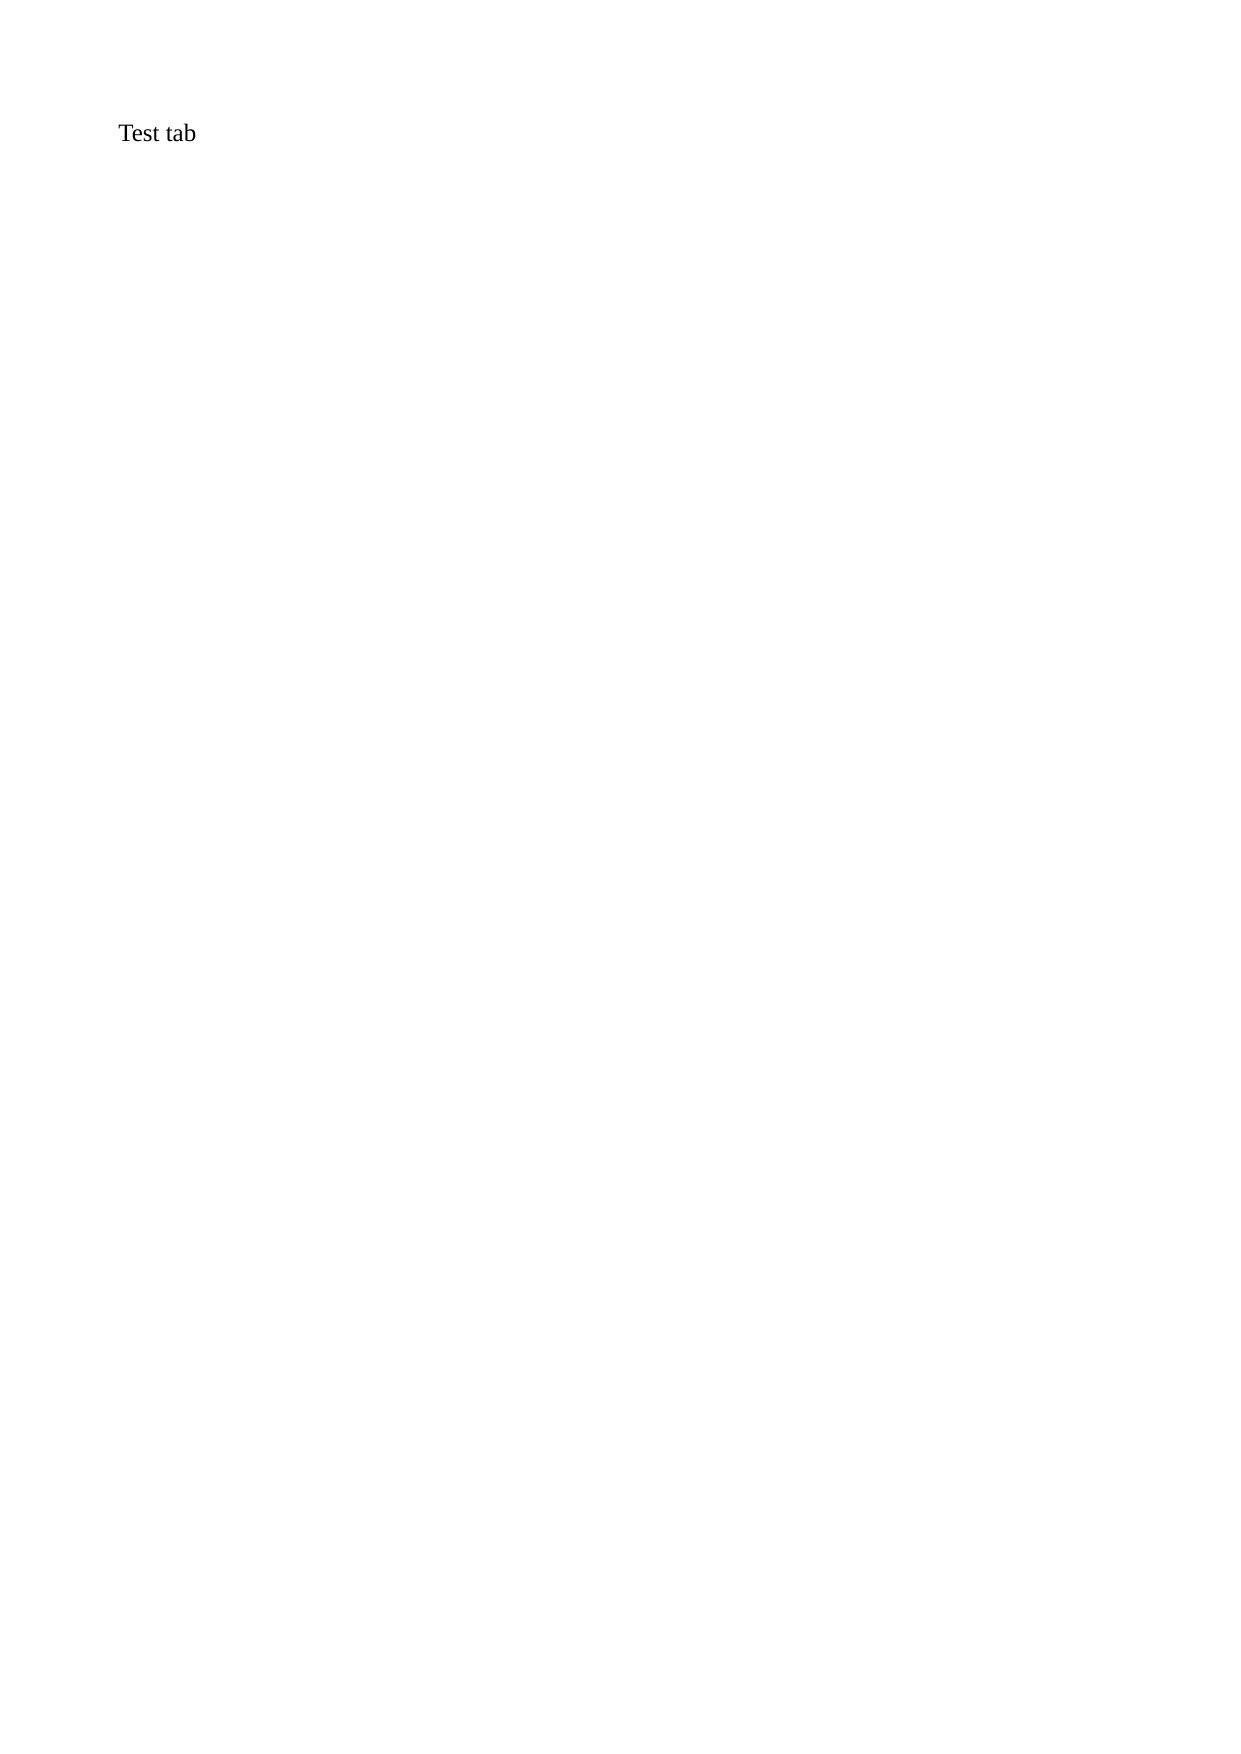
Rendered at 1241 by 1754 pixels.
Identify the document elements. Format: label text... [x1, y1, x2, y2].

text Test tab [118, 118, 1122, 147]
